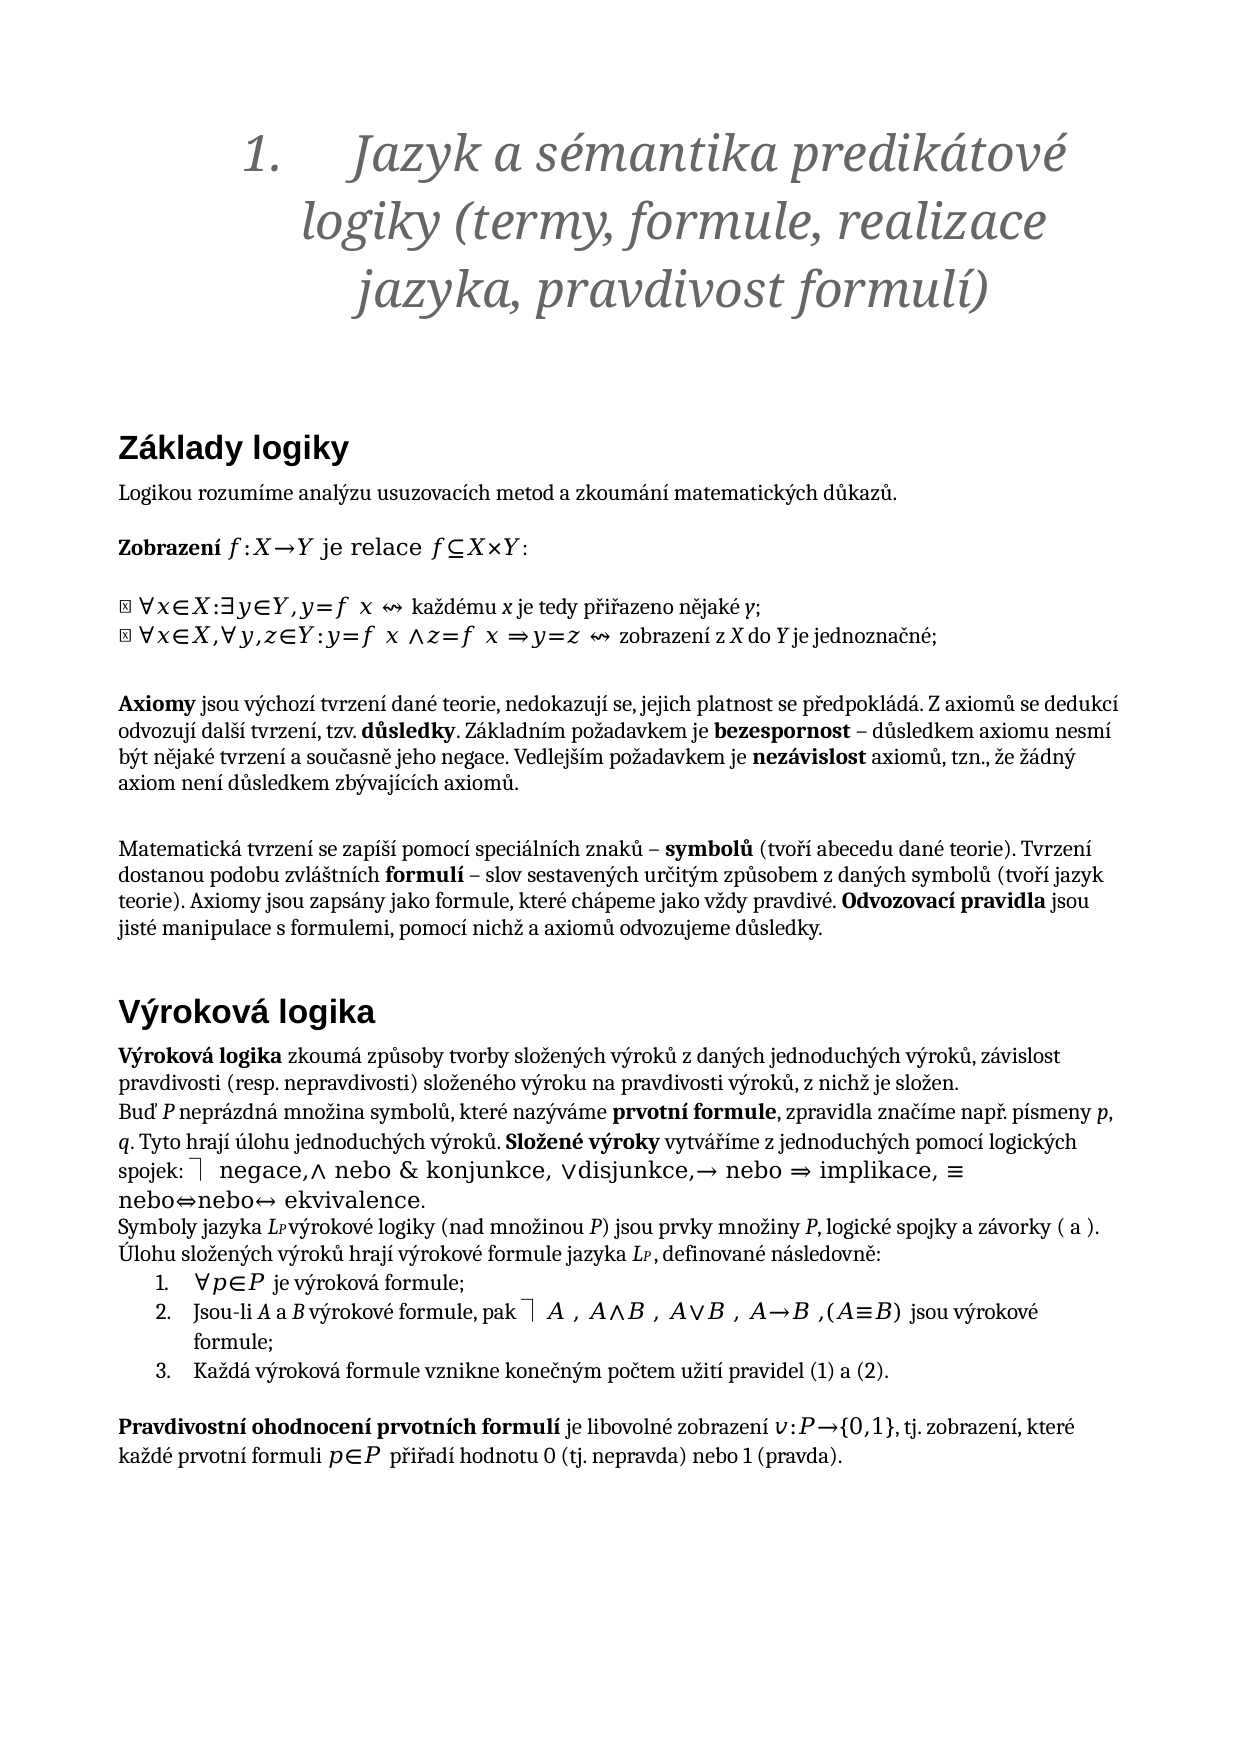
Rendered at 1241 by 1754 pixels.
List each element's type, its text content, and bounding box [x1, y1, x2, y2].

text Logikou rozumíme analýzu usuzovacích metod a zkoumání matematických důkazů. [118, 479, 1122, 506]
list Jazyk a sémantika predikátové logiky (termy, formule, realizace jazyka, pravdivost formulí) [193, 118, 1122, 322]
text Buď P neprázdná množina symbolů, které nazýváme prvotní formule, zpravidla značíme např. písmeny p, q. Tyto hrají úlohu jednoduchých výroků. Složené výroky vytváříme z jednoduchých pomocí logických spojek: ⏋ negace,∧ nebo & konjunkce, ∨disjunkce,→ nebo ⇒ implikace, ≡ nebo⇔nebo↔ ekvivalence. [118, 1096, 1122, 1214]
subtitle Základy logiky [118, 428, 1122, 467]
text Symboly jazyka LP výrokové logiky (nad množinou P) jsou prvky množiny P, logické spojky a závorky ( a ). Úlohu složených výroků hrají výrokové formule jazyka LP , definované následovně: [118, 1214, 1122, 1267]
text Pravdivostní ohodnocení prvotních formulí je libovolné zobrazení 𝑣:𝑃→{0,1}, tj. zobrazení, které každé prvotní formuli 𝑝∈𝑃 přiřadí hodnotu 0 (tj. nepravda) nebo 1 (pravda). [118, 1411, 1122, 1470]
text Matematická tvrzení se zapíší pomocí speciálních znaků – symbolů (tvoří abecedu dané teorie). Tvrzení dostanou podobu zvláštních formulí – slov sestavených určitým způsobem z daných symbolů (tvoří jazyk teorie). Axiomy jsou zapsány jako formule, které chápeme jako vždy pravdivé. Odvozovací pravidla jsou jisté manipulace s formulemi, pomocí nichž a axiomů odvozujeme důsledky. [118, 835, 1122, 941]
list Každá výroková formule vznikne konečným počtem užití pravidel (1) a (2). [156, 1355, 1122, 1384]
list ∀𝑝∈𝑃 je výroková formule; [156, 1267, 1122, 1296]
text  ∀𝑥∈𝑋,∀𝑦,𝑧∈𝑌:𝑦=𝑓 𝑥 ∧𝑧=𝑓 𝑥 ⇒𝑦=𝑧 ↭ zobrazení z X do Y je jednoznačné; [118, 620, 1122, 650]
text Zobrazení 𝑓:𝑋→𝑌 je relace 𝑓⊆𝑋×𝑌: [118, 532, 1122, 561]
subtitle Výroková logika [118, 992, 1122, 1031]
text  ∀𝑥∈𝑋:∃𝑦∈𝑌,𝑦=𝑓 𝑥 ↭ každému x je tedy přiřazeno nějaké y; [118, 591, 1122, 620]
list Jsou-li A a B výrokové formule, pak ⏋𝐴 , 𝐴∧𝐵 , 𝐴∨𝐵 , 𝐴→𝐵 ,(𝐴≡𝐵) jsou výrokové formule; [156, 1296, 1122, 1355]
text Axiomy jsou výchozí tvrzení dané teorie, nedokazují se, jejich platnost se předpokládá. Z axiomů se dedukcí odvozují další tvrzení, tzv. důsledky. Základním požadavkem je bezespornost – důsledkem axiomu nesmí být nějaké tvrzení a současně jeho negace. Vedlejším požadavkem je nezávislost axiomů, tzn., že žádný axiom není důsledkem zbývajících axiomů. [118, 691, 1122, 797]
text Výroková logika zkoumá způsoby tvorby složených výroků z daných jednoduchých výroků, závislost pravdivosti (resp. nepravdivosti) složeného výroku na pravdivosti výroků, z nichž je složen. [118, 1043, 1122, 1096]
